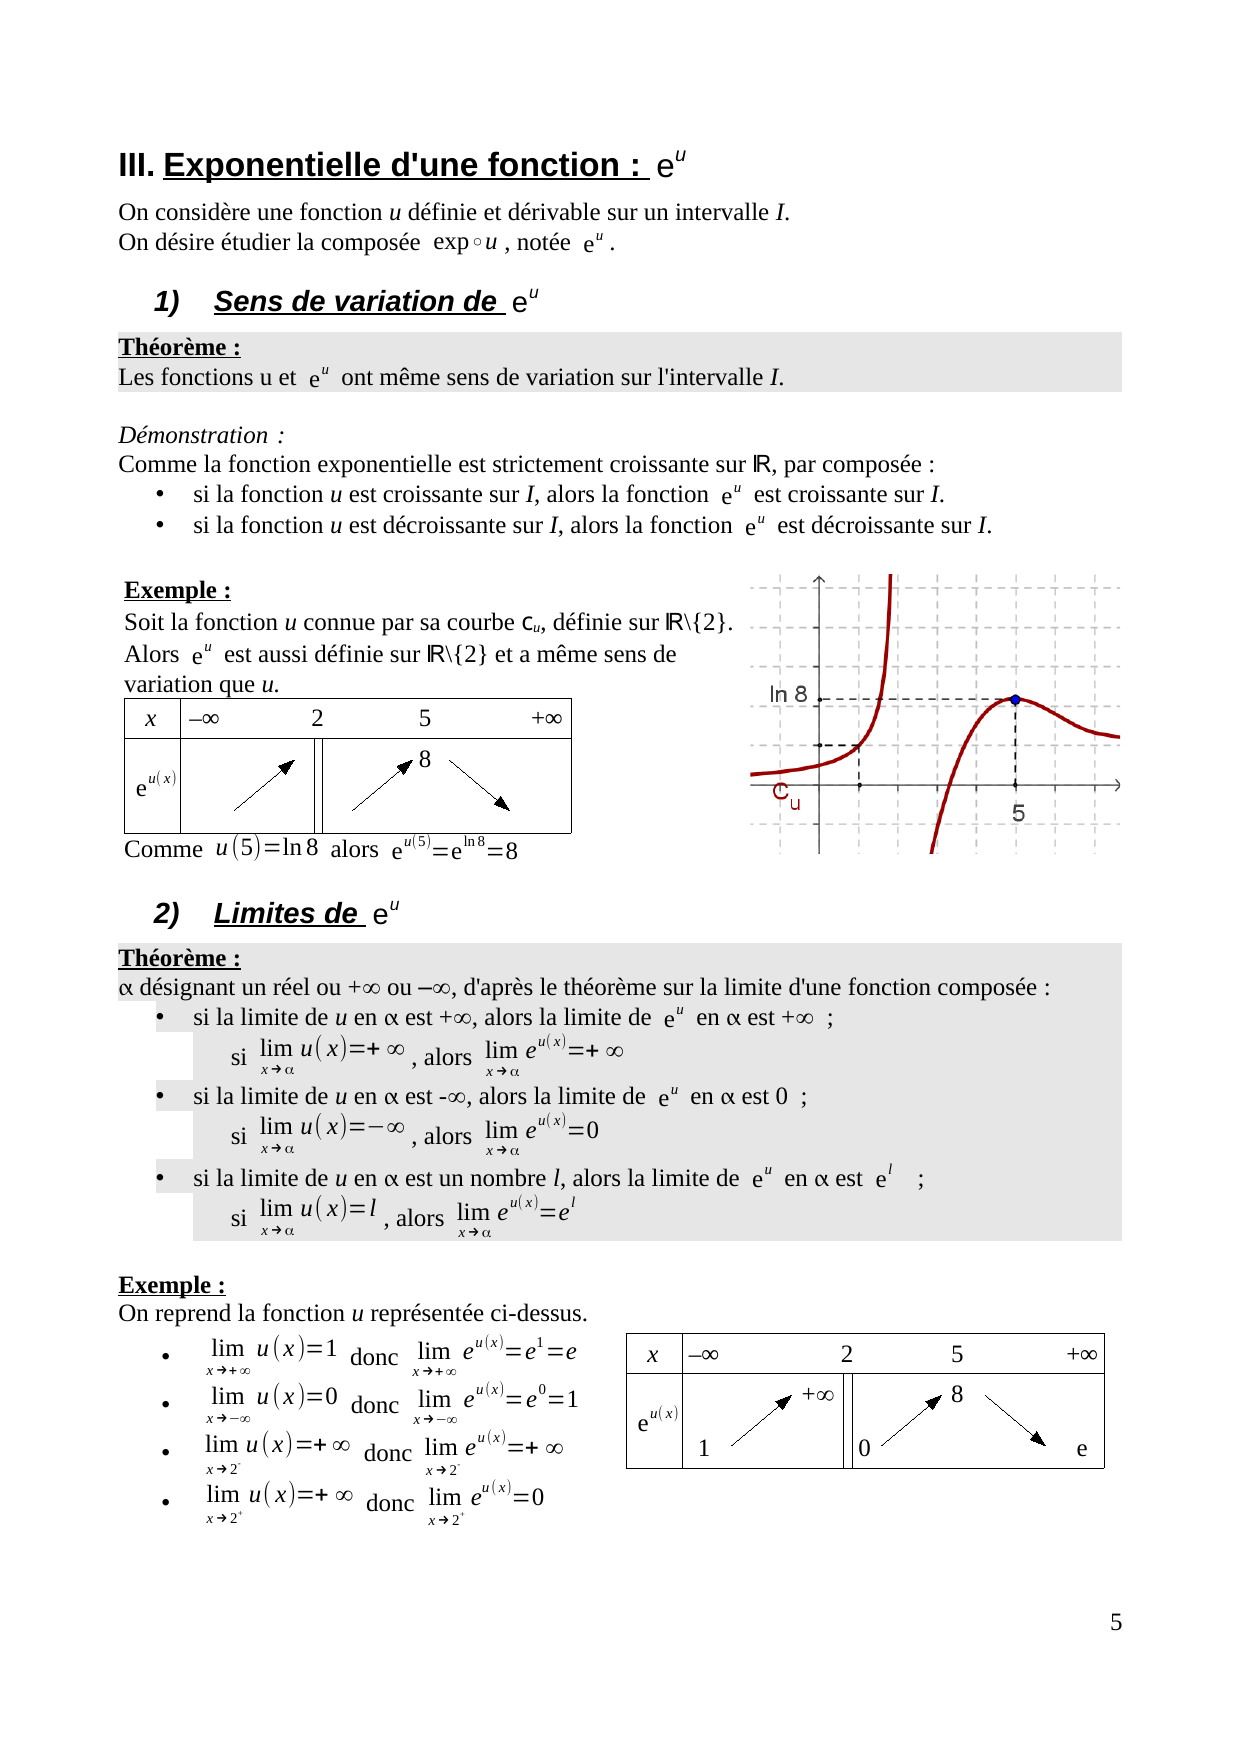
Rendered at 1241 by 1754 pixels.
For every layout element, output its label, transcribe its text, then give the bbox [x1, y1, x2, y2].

text On reprend la fonction u représentée ci-dessus. [118, 1298, 1122, 1327]
table_header –∞ [683, 1334, 726, 1373]
table_header donc donc donc donc [118, 1327, 620, 1534]
list si , alors [193, 1193, 1122, 1241]
table_header [726, 1334, 793, 1373]
table_header +∞ [1060, 1334, 1104, 1373]
table_header [347, 699, 413, 738]
table_cell [323, 739, 347, 832]
text Exemple : [118, 1270, 1122, 1298]
table_header 5 [943, 1334, 971, 1373]
table_cell [627, 1374, 682, 1468]
text  désignant un réel ou +∞ ou –∞, d'après le théorème sur la limite d'une fonction composée : [118, 972, 1122, 1001]
list si la limite de u en  est +∞, alors la limite de en  est +∞ ; [156, 1001, 1122, 1032]
table_header [876, 1334, 943, 1373]
table_header [971, 1334, 1060, 1373]
subtitle Sens de variation de [153, 282, 1122, 319]
table_header Exemple : Soit la fonction u connue par sa courbe cu, définie sur ℝ\{2}. Alors est aussi définie sur ℝ\{2} et a même sens de variation que u. Comme alors [118, 569, 748, 869]
list si la fonction u est croissante sur I, alors la fonction est croissante sur I. [156, 478, 1122, 509]
table_cell 1 [683, 1374, 726, 1468]
text Comme la fonction exponentielle est strictement croissante sur ℝ, par composée : [118, 449, 1122, 478]
table_header 2 [288, 699, 347, 738]
subtitle Exponentielle d'une fonction : [118, 143, 1122, 185]
table_header [748, 569, 1123, 869]
table_header +∞ [523, 699, 571, 738]
text Théorème : [118, 943, 1122, 972]
list si la fonction u est décroissante sur I, alors la fonction est décroissante sur I. [156, 509, 1122, 540]
table_header 2 [793, 1334, 876, 1373]
table_cell +∞ [793, 1374, 843, 1468]
text Démonstration : [118, 420, 1122, 449]
table_cell e [1060, 1374, 1104, 1468]
text Les fonctions u et ont même sens de variation sur l'intervalle I. [118, 360, 1122, 392]
table_header [229, 699, 288, 738]
table_header x [125, 699, 180, 738]
table_header 5 [413, 699, 436, 738]
text On considère une fonction u définie et dérivable sur un intervalle I. [118, 197, 1122, 226]
table_cell [971, 1374, 1060, 1468]
table_cell [181, 739, 228, 832]
table_cell [347, 739, 413, 832]
table_cell 8 [943, 1374, 971, 1468]
list si la limite de u en  est un nombre l, alors la limite de en  est ; [156, 1159, 1122, 1193]
table_cell [288, 739, 314, 832]
subtitle Limites de [153, 894, 1122, 931]
table_cell [125, 739, 180, 832]
table_header [436, 699, 523, 738]
table_cell 8 [413, 739, 436, 832]
table_cell [315, 739, 322, 832]
table_cell [436, 739, 523, 832]
text Théorème : [118, 332, 1122, 360]
table_cell [876, 1374, 943, 1468]
list si la limite de u en  est -∞, alors la limite de en  est 0 ; [156, 1080, 1122, 1111]
table_header x [627, 1334, 682, 1373]
table_cell 0 [853, 1374, 876, 1468]
list si , alors [193, 1111, 1122, 1159]
text On désire étudier la composée , notée . [118, 226, 1122, 257]
table_cell [229, 739, 288, 832]
table_header [620, 1327, 1122, 1534]
list si , alors [193, 1032, 1122, 1080]
table_cell [523, 739, 571, 832]
table_header –∞ [181, 699, 228, 738]
table_cell [844, 1374, 852, 1468]
table_cell [726, 1374, 793, 1468]
